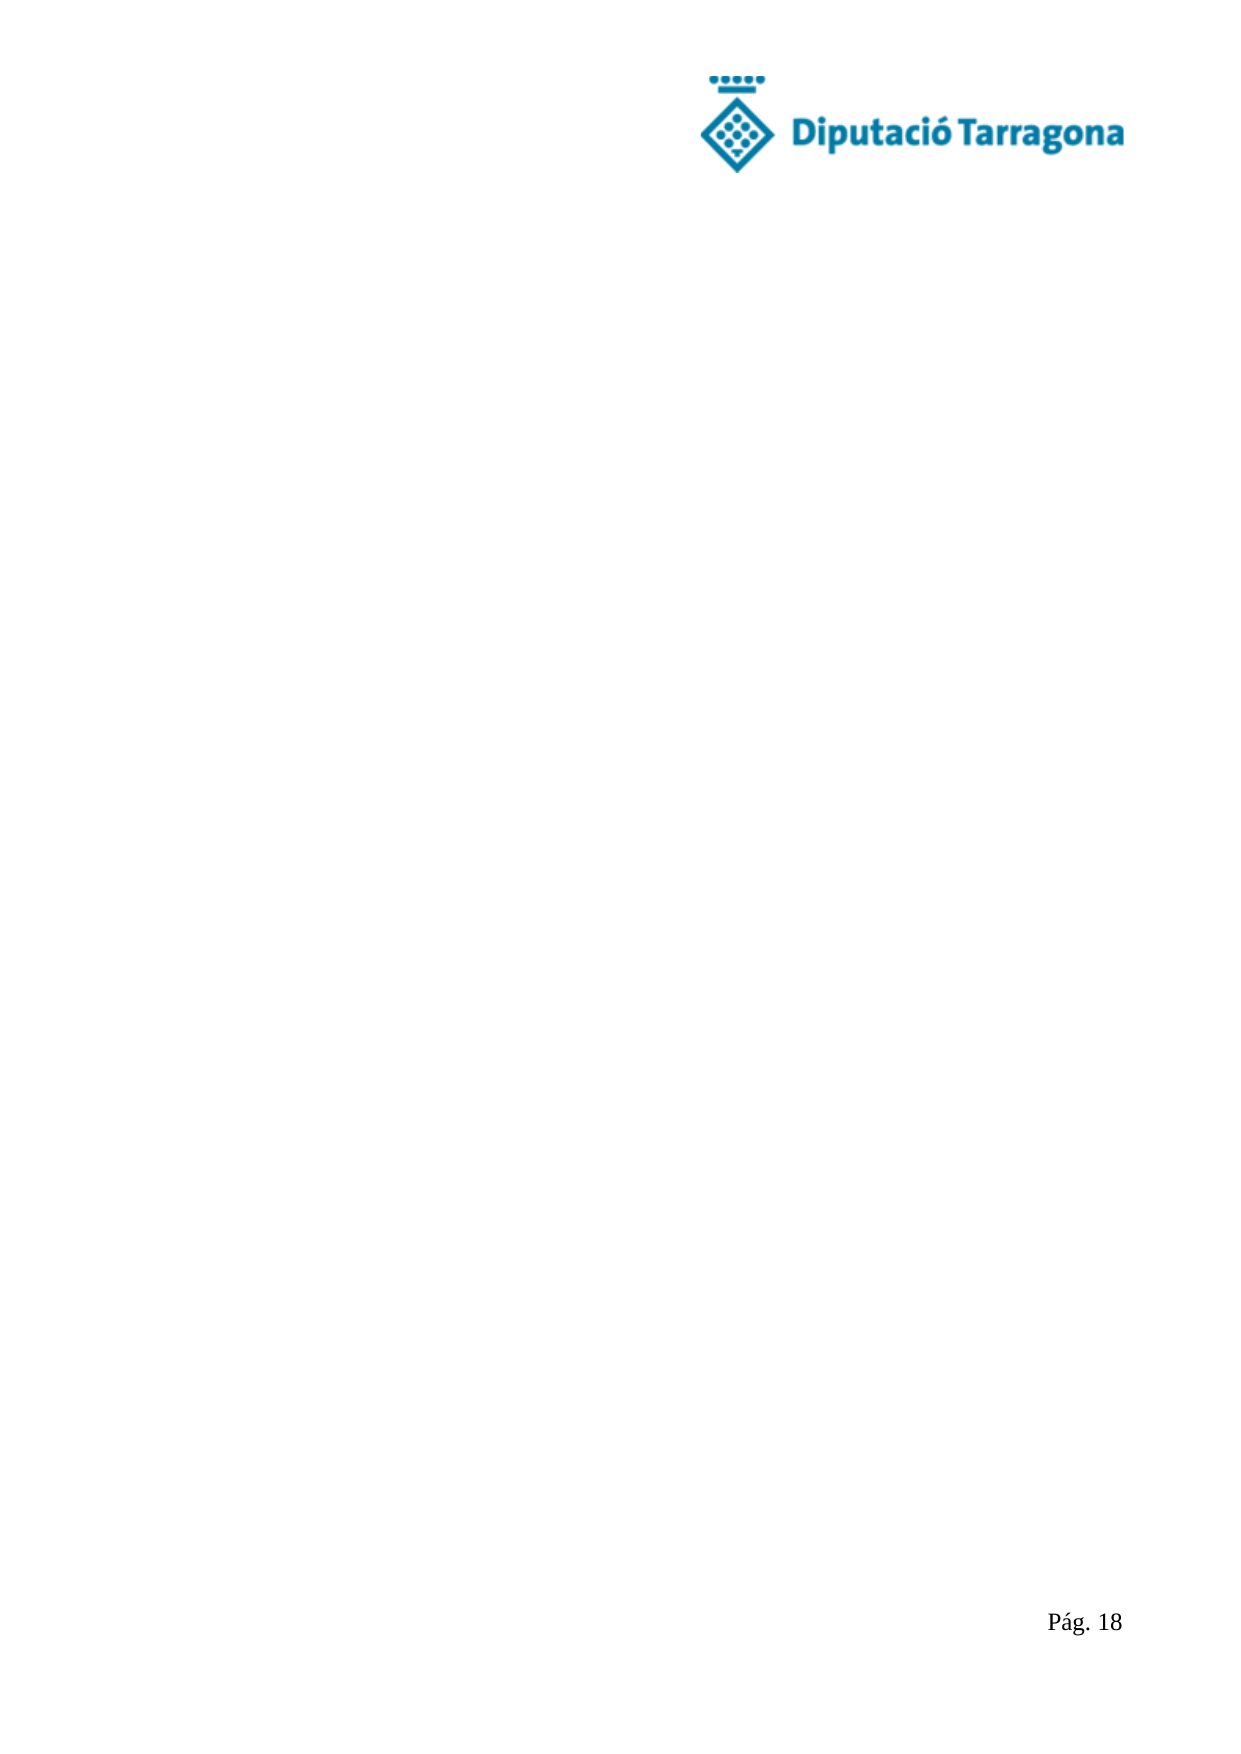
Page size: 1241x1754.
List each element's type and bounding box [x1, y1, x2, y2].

picture [700, 76, 1124, 173]
